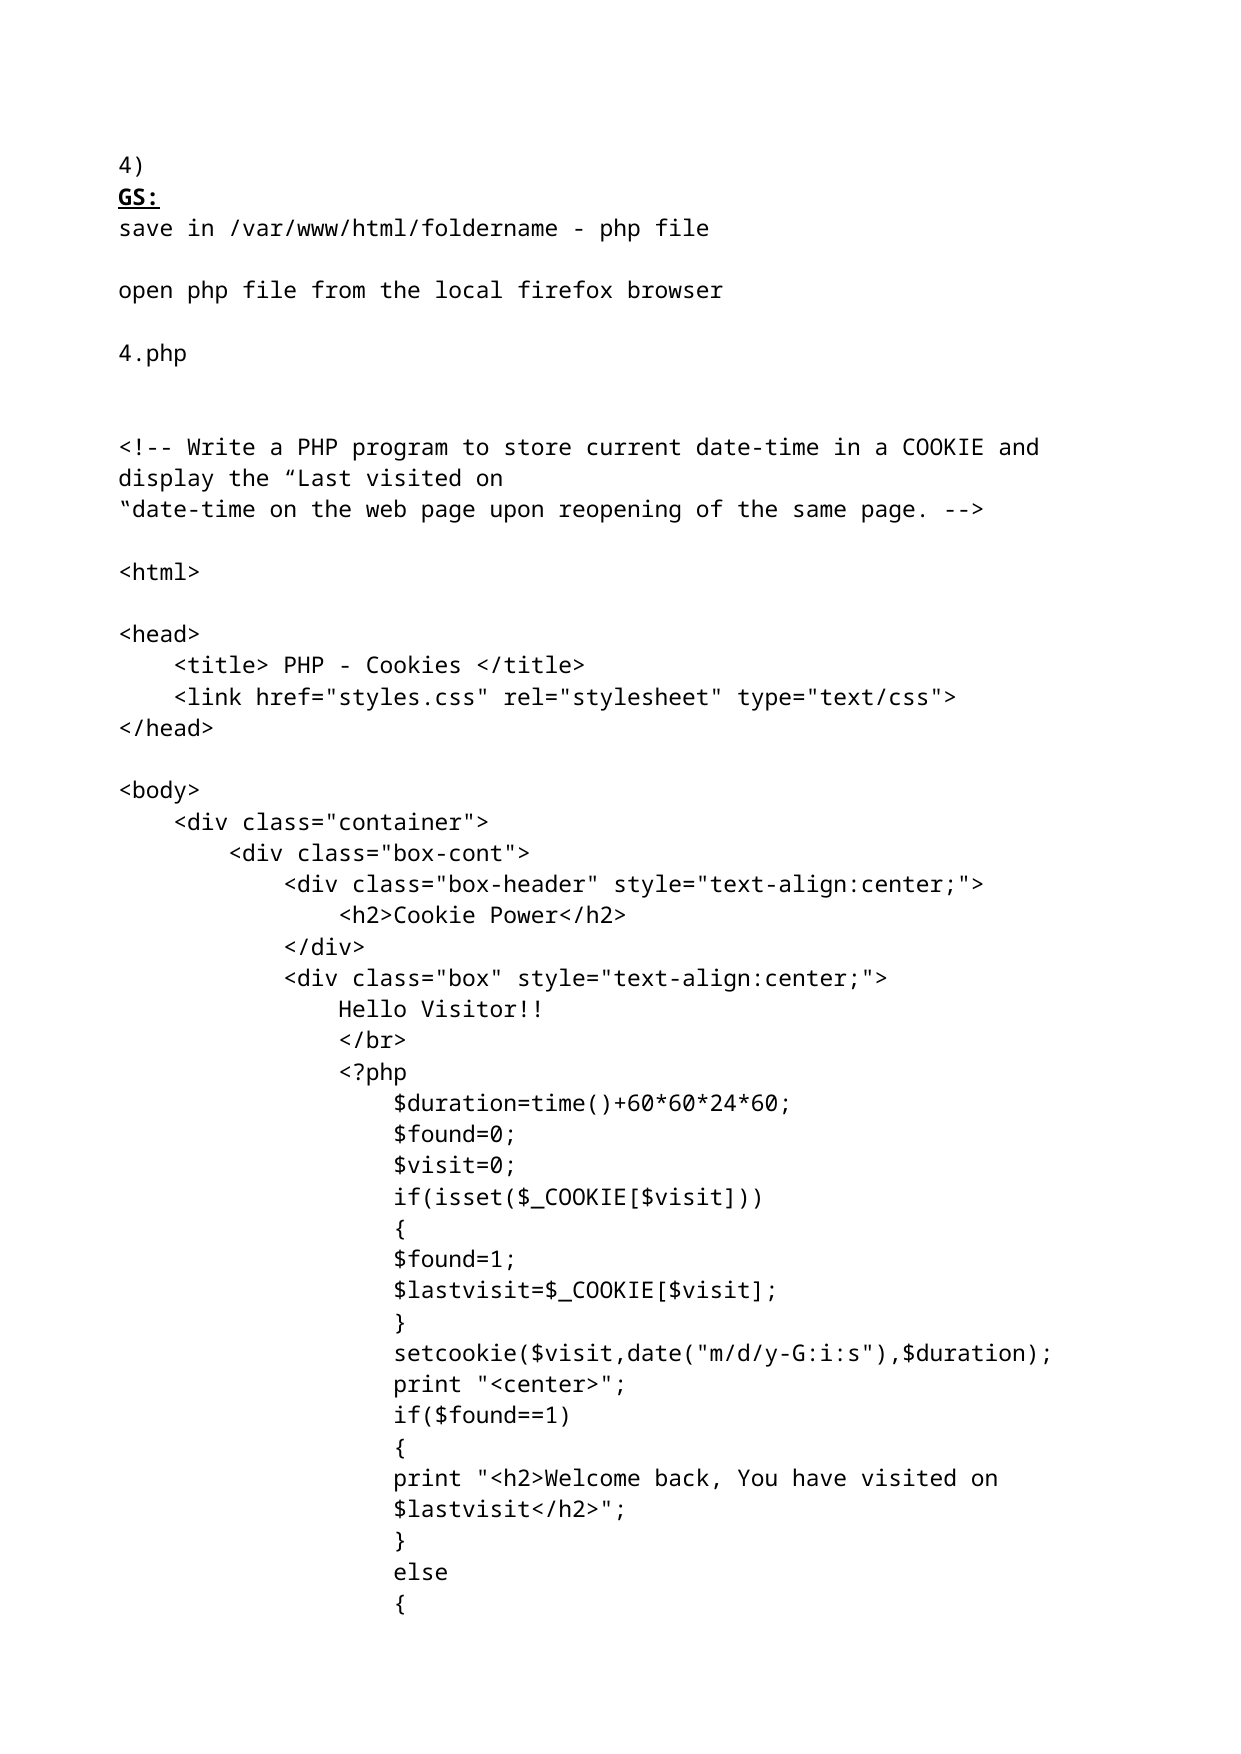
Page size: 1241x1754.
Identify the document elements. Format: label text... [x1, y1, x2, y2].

text <!-- Write a PHP program to store current date-time in a COOKIE and display the “Last visited on [118, 431, 1122, 493]
text </div> [118, 931, 1122, 962]
text </br> [118, 1024, 1122, 1056]
text { [118, 1587, 1122, 1618]
text $lastvisit</h2>"; [118, 1493, 1122, 1524]
text { [118, 1431, 1122, 1462]
text print "<center>"; [118, 1368, 1122, 1399]
text save in /var/www/html/foldername - php file [118, 212, 1122, 243]
text <div class="container"> [118, 806, 1122, 837]
text $found=0; [118, 1118, 1122, 1149]
text } [118, 1524, 1122, 1556]
text <div class="box" style="text-align:center;"> [118, 962, 1122, 993]
text } [118, 1306, 1122, 1337]
text <?php [118, 1056, 1122, 1087]
text Hello Visitor!! [118, 993, 1122, 1024]
text <body> [118, 774, 1122, 806]
text <html> [118, 556, 1122, 587]
text 4.php [118, 337, 1122, 368]
text <div class="box-header" style="text-align:center;"> [118, 868, 1122, 899]
text <div class="box-cont"> [118, 837, 1122, 868]
text $duration=time()+60*60*24*60; [118, 1087, 1122, 1118]
text <head> [118, 618, 1122, 649]
text <title> PHP - Cookies </title> [118, 649, 1122, 681]
text $found=1; [118, 1243, 1122, 1274]
text if($found==1) [118, 1399, 1122, 1431]
text </head> [118, 712, 1122, 743]
text ‟date-time on the web page upon reopening of the same page. --> [118, 493, 1122, 524]
text $lastvisit=$_COOKIE[$visit]; [118, 1274, 1122, 1306]
text else [118, 1556, 1122, 1587]
text setcookie($visit,date("m/d/y-G:i:s"),$duration); [118, 1337, 1122, 1368]
text <link href="styles.css" rel="stylesheet" type="text/css"> [118, 681, 1122, 712]
text if(isset($_COOKIE[$visit])) [118, 1181, 1122, 1212]
text <h2>Cookie Power</h2> [118, 899, 1122, 931]
text print "<h2>Welcome back, You have visited on [118, 1462, 1122, 1493]
text { [118, 1212, 1122, 1243]
text 4) [118, 149, 1122, 181]
text $visit=0; [118, 1149, 1122, 1181]
text open php file from the local firefox browser [118, 274, 1122, 306]
text GS: [118, 181, 1122, 212]
